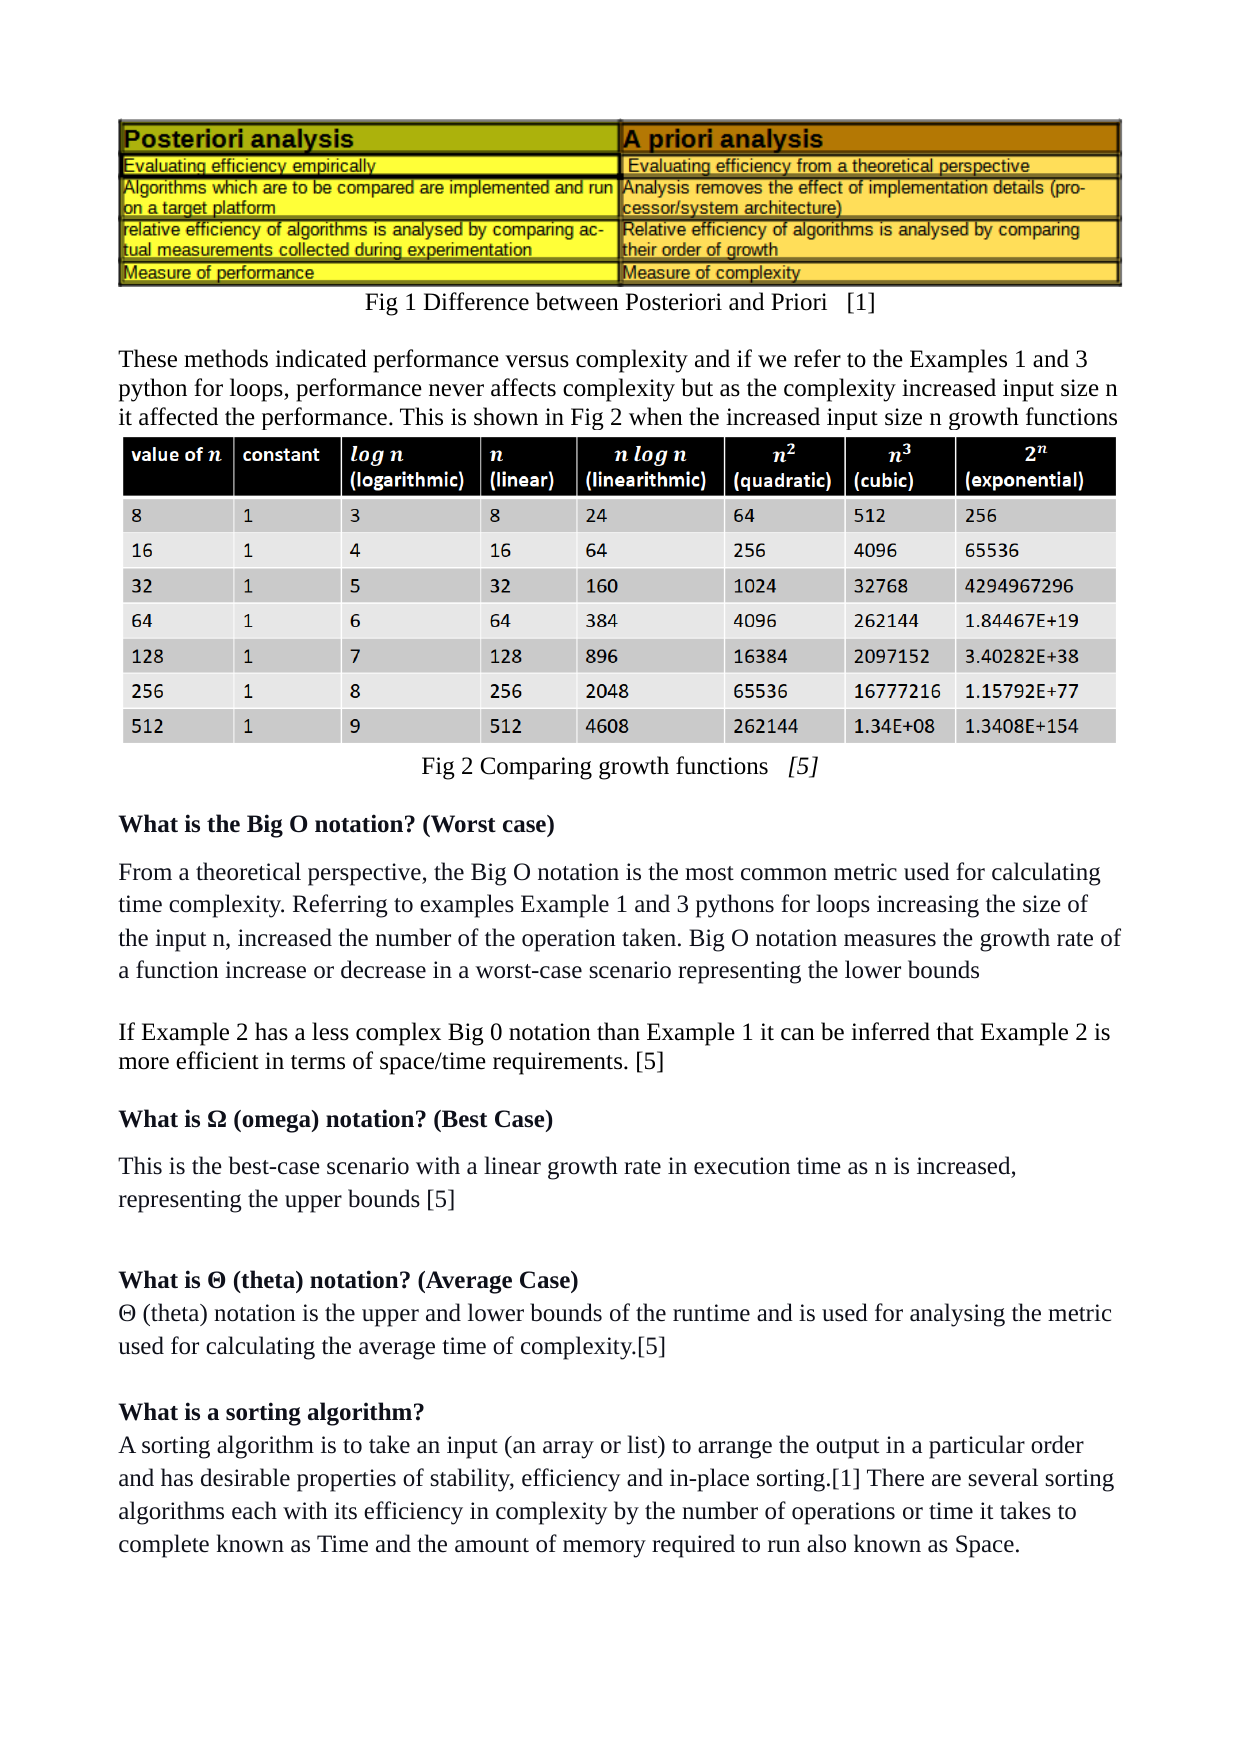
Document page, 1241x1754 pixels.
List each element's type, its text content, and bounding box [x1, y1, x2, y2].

text Θ (theta) notation is the upper and lower bounds of the runtime and is used for analysing the metric used for calculating the average time of complexity.[5] [118, 1298, 1122, 1360]
text What is a sorting algorithm? [118, 1397, 1122, 1426]
text These methods indicated performance versus complexity and if we refer to the Examples 1 and 3 python for loops, performance never affects complexity but as the complexity increased input size n it affected the performance. This is shown in Fig 2 when the increased input size n growth functions [118, 344, 1122, 430]
text Fig 2 Comparing growth functions [5] [118, 752, 1122, 780]
picture [118, 118, 1123, 287]
text What is the Big O notation? (Worst case) [118, 809, 1122, 838]
picture [118, 430, 1123, 752]
text A sorting algorithm is to take an input (an array or list) to arrange the output in a particular order and has desirable properties of stability, efficiency and in-place sorting.[1] There are several sorting algorithms each with its efficiency in complexity by the number of operations or time it takes to complete known as Time and the amount of memory required to run also known as Space. [118, 1430, 1122, 1558]
text If Example 2 has a less complex Big 0 notation than Example 1 it can be inferred that Example 2 is more efficient in terms of space/time requirements. [5] [118, 1017, 1122, 1075]
text From a theoretical perspective, the Big O notation is the most common metric used for calculating time complexity. Referring to examples Example 1 and 3 pythons for loops increasing the size of the input n, increased the number of the operation taken. Big O notation measures the growth rate of a function increase or decrease in a worst-case scenario representing the lower bounds [118, 857, 1122, 984]
text Fig 1 Difference between Posteriori and Priori [1] [118, 287, 1122, 316]
text What is Ω (omega) notation? (Best Case) [118, 1104, 1122, 1132]
text What is Θ (theta) notation? (Average Case) [118, 1265, 1122, 1294]
text This is the best-case scenario with a linear growth rate in execution time as n is increased, representing the upper bounds [5] [118, 1151, 1122, 1213]
